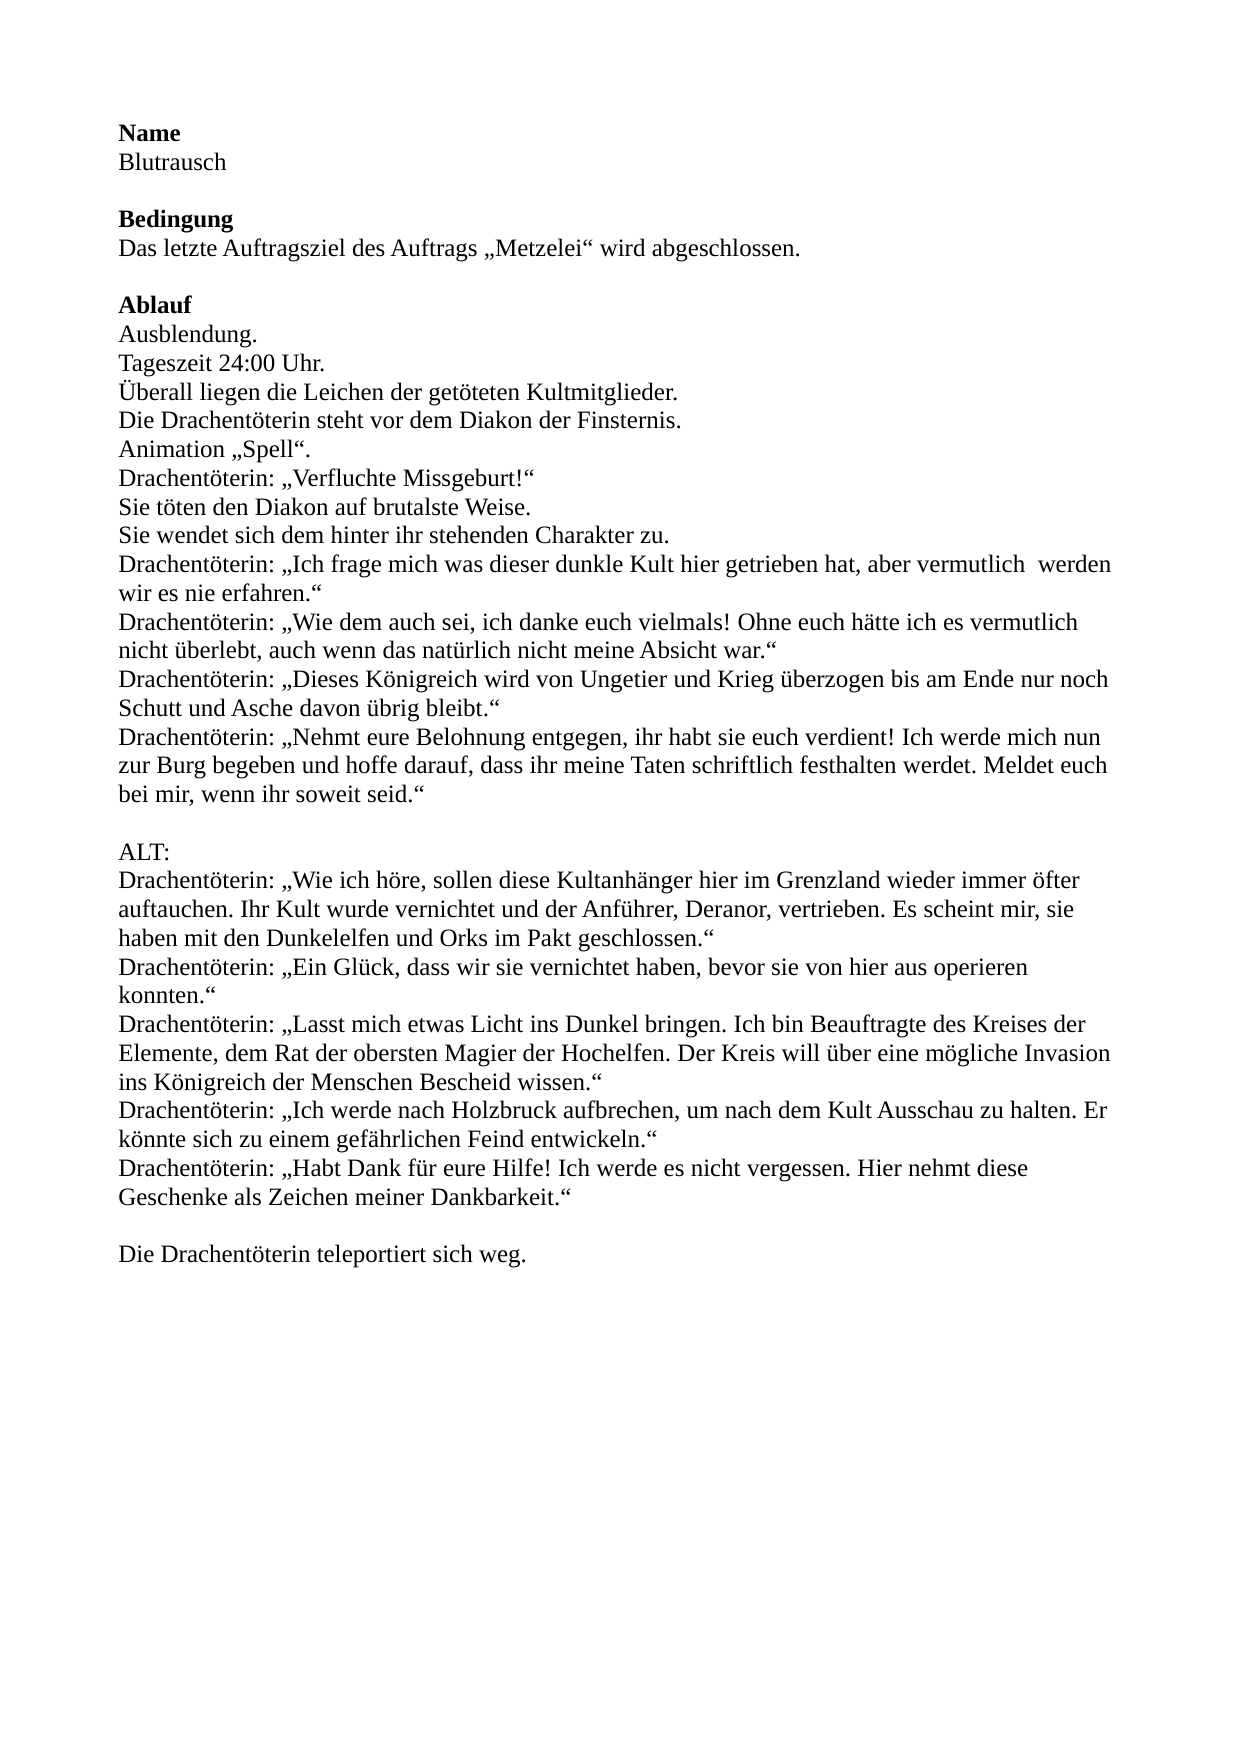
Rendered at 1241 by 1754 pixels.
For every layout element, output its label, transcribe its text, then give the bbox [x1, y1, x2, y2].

text Die Drachentöterin teleportiert sich weg. [118, 1239, 1122, 1268]
text Ablauf [118, 291, 1122, 319]
text Drachentöterin: „Verfluchte Missgeburt!“ [118, 463, 1122, 492]
text Drachentöterin: „Ich werde nach Holzbruck aufbrechen, um nach dem Kult Ausschau zu halten. Er könnte sich zu einem gefährlichen Feind entwickeln.“ [118, 1096, 1122, 1153]
text Drachentöterin: „Dieses Königreich wird von Ungetier und Krieg überzogen bis am Ende nur noch Schutt und Asche davon übrig bleibt.“ [118, 664, 1122, 722]
text Animation „Spell“. [118, 434, 1122, 463]
text Drachentöterin: „Ein Glück, dass wir sie vernichtet haben, bevor sie von hier aus operieren konnten.“ [118, 952, 1122, 1009]
text Sie töten den Diakon auf brutalste Weise. [118, 492, 1122, 521]
text ALT: [118, 837, 1122, 866]
text Drachentöterin: „Ich frage mich was dieser dunkle Kult hier getrieben hat, aber vermutlich werden wir es nie erfahren.“ [118, 549, 1122, 607]
text Überall liegen die Leichen der getöteten Kultmitglieder. [118, 377, 1122, 406]
text Bedingung [118, 204, 1122, 233]
text Die Drachentöterin steht vor dem Diakon der Finsternis. [118, 406, 1122, 434]
text Blutrausch [118, 147, 1122, 176]
text Name [118, 118, 1122, 147]
text Drachentöterin: „Habt Dank für eure Hilfe! Ich werde es nicht vergessen. Hier nehmt diese Geschenke als Zeichen meiner Dankbarkeit.“ [118, 1153, 1122, 1211]
text Drachentöterin: „Nehmt eure Belohnung entgegen, ihr habt sie euch verdient! Ich werde mich nun zur Burg begeben und hoffe darauf, dass ihr meine Taten schriftlich festhalten werdet. Meldet euch bei mir, wenn ihr soweit seid.“ [118, 722, 1122, 808]
text Drachentöterin: „Lasst mich etwas Licht ins Dunkel bringen. Ich bin Beauftragte des Kreises der Elemente, dem Rat der obersten Magier der Hochelfen. Der Kreis will über eine mögliche Invasion ins Königreich der Menschen Bescheid wissen.“ [118, 1009, 1122, 1096]
text Sie wendet sich dem hinter ihr stehenden Charakter zu. [118, 521, 1122, 549]
text Drachentöterin: „Wie ich höre, sollen diese Kultanhänger hier im Grenzland wieder immer öfter auftauchen. Ihr Kult wurde vernichtet und der Anführer, Deranor, vertrieben. Es scheint mir, sie haben mit den Dunkelelfen und Orks im Pakt geschlossen.“ [118, 866, 1122, 952]
text Ausblendung. [118, 319, 1122, 348]
text Drachentöterin: „Wie dem auch sei, ich danke euch vielmals! Ohne euch hätte ich es vermutlich nicht überlebt, auch wenn das natürlich nicht meine Absicht war.“ [118, 607, 1122, 664]
text Das letzte Auftragsziel des Auftrags „Metzelei“ wird abgeschlossen. [118, 233, 1122, 262]
text Tageszeit 24:00 Uhr. [118, 348, 1122, 377]
